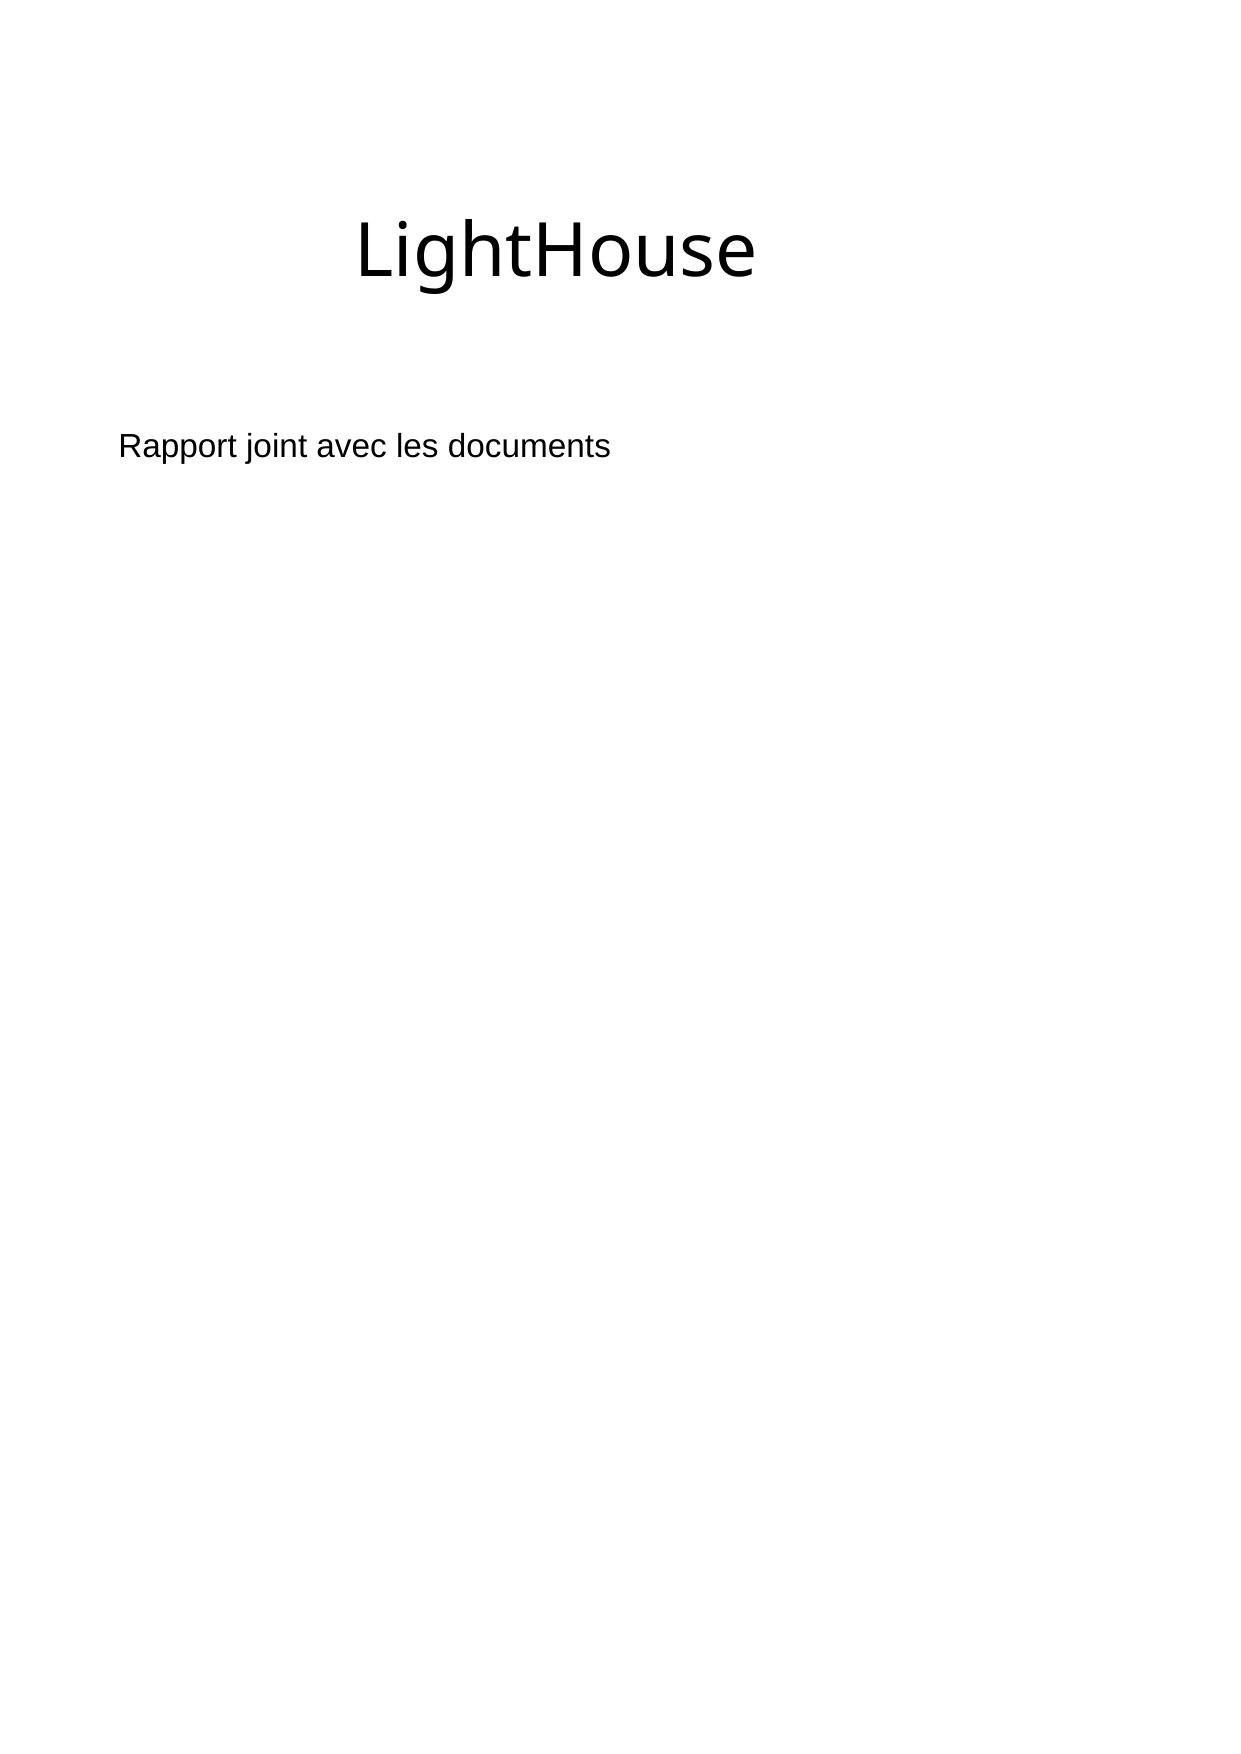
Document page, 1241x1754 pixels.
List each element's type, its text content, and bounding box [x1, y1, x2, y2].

text LightHouse [118, 196, 1122, 298]
text Rapport joint avec les documents [118, 426, 1122, 465]
